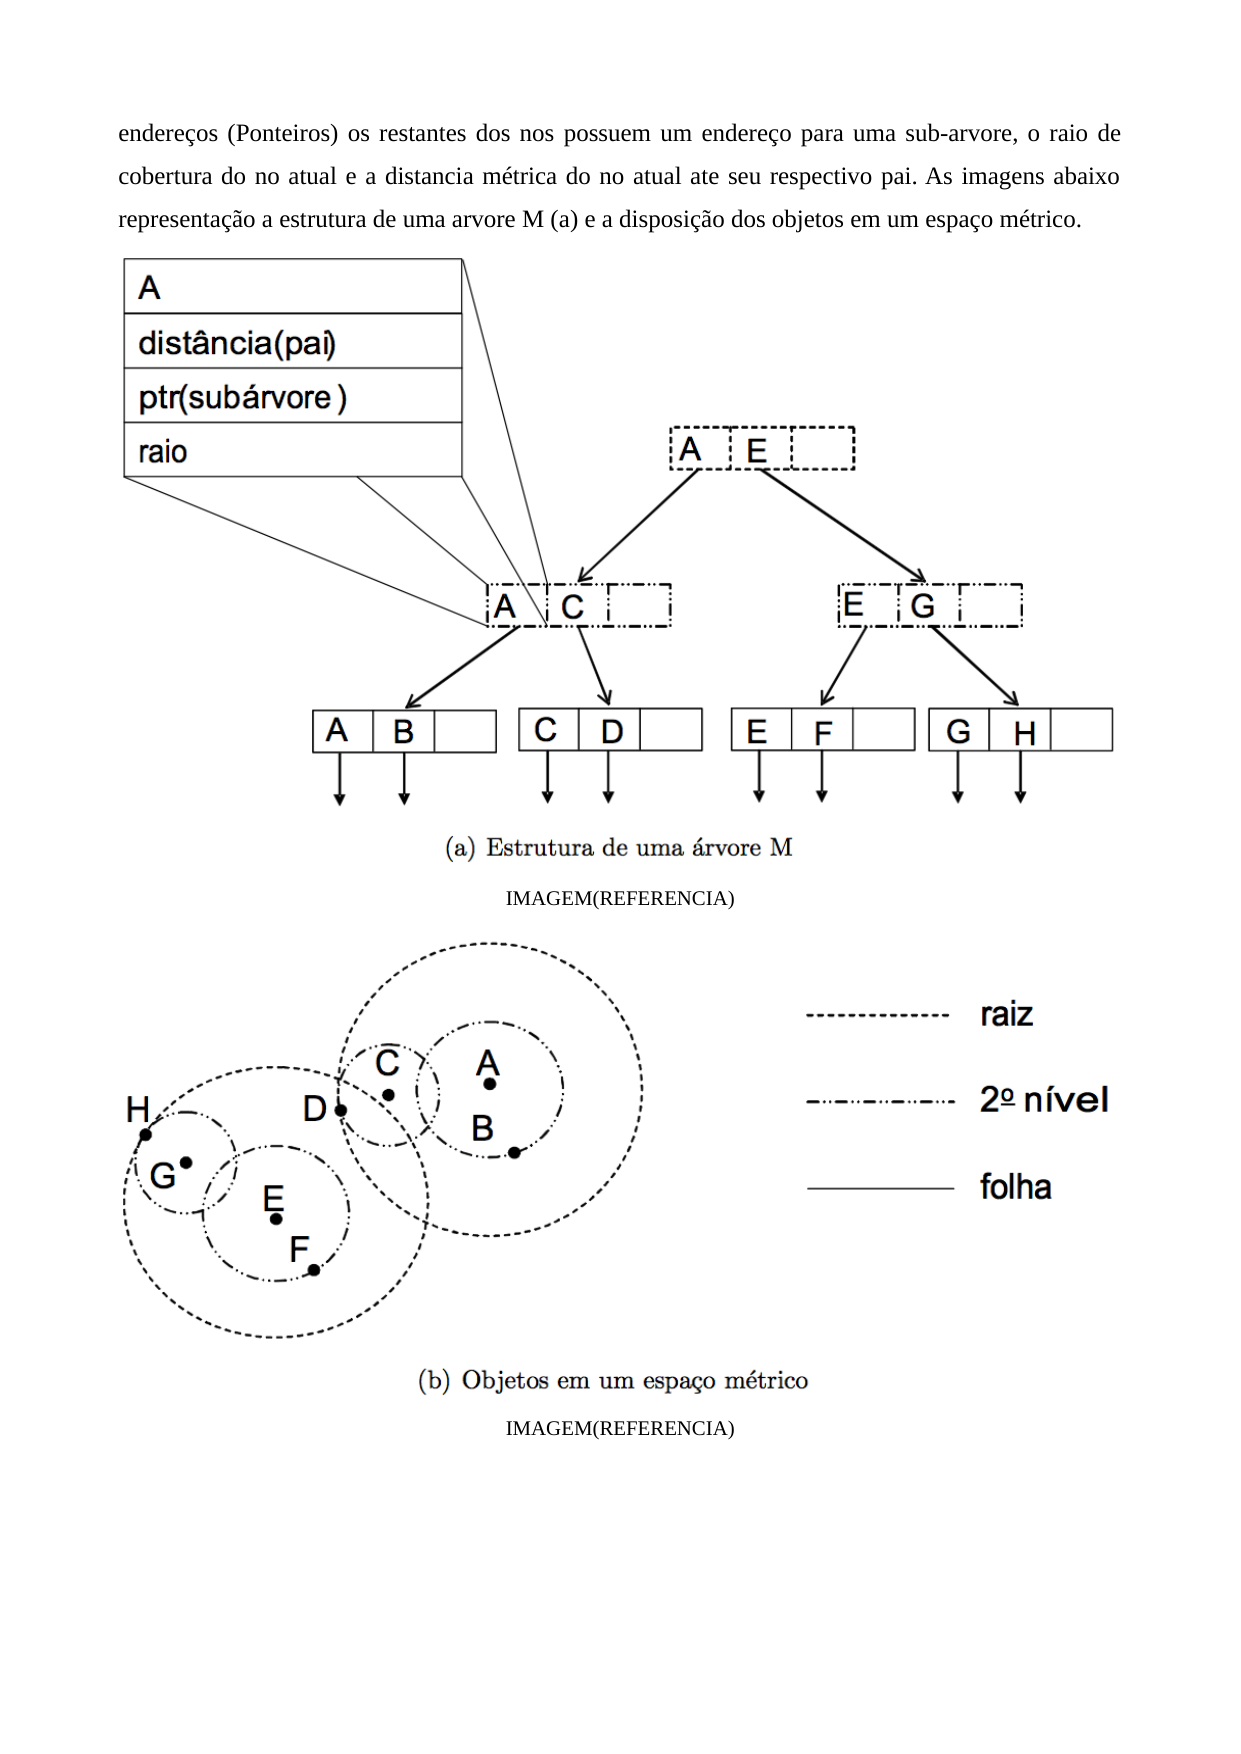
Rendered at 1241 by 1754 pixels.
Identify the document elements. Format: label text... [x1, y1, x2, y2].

picture [118, 247, 1123, 874]
text IMAGEM(REFERENCIA) [118, 1404, 1122, 1440]
picture [118, 921, 1123, 1404]
text IMAGEM(REFERENCIA) [118, 874, 1122, 910]
text endereços (Ponteiros) os restantes dos nos possuem um endereço para uma sub-arvore, o raio de cobertura do no atual e a distancia métrica do no atual ate seu respectivo pai. As imagens abaixo representação a estrutura de uma arvore M (a) e a disposição dos objetos em um espaço métrico. [118, 118, 1122, 233]
